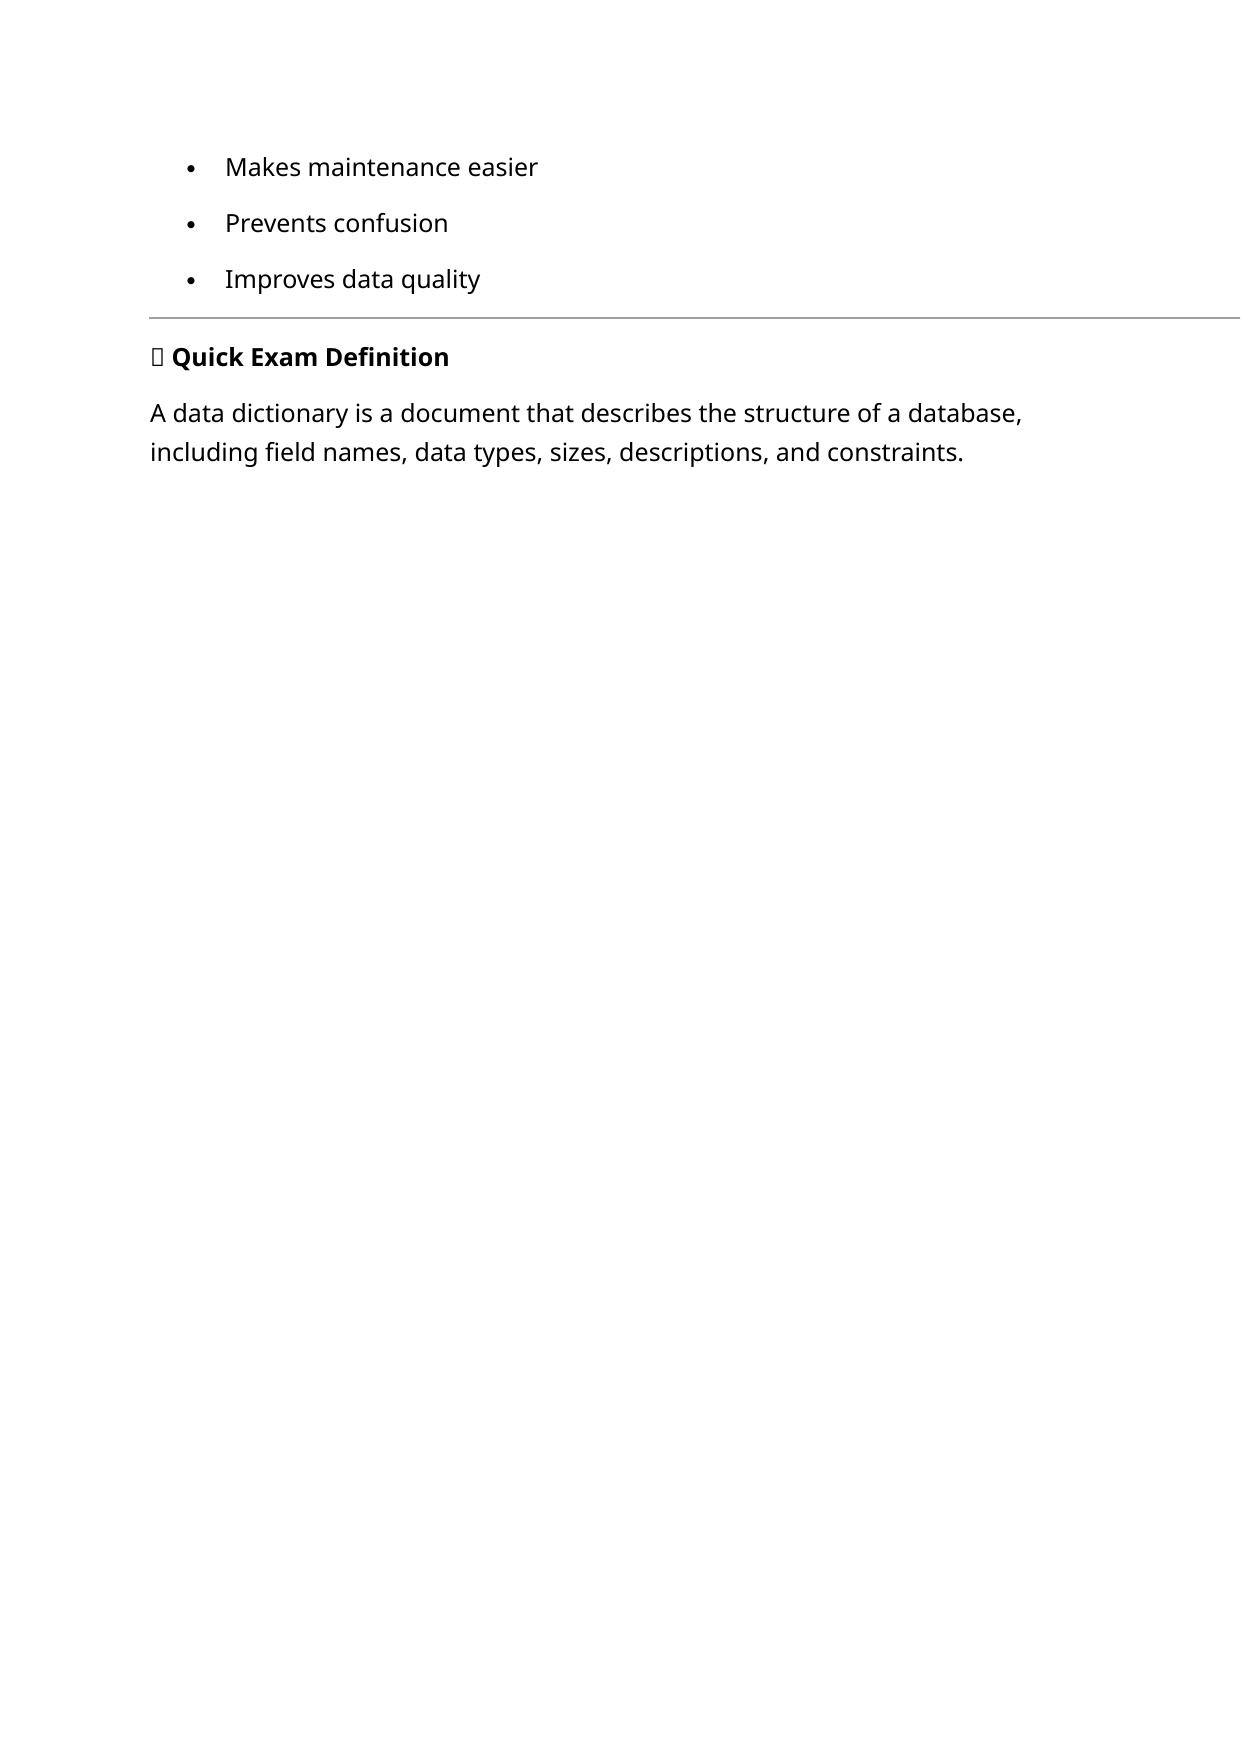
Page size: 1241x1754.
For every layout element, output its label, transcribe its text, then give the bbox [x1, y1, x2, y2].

text 🧠 Quick Exam Definition [150, 339, 1090, 374]
list Improves data quality [187, 262, 1090, 296]
text A data dictionary is a document that describes the structure of a database, including field names, data types, sizes, descriptions, and constraints. [150, 395, 1090, 469]
list Makes maintenance easier [187, 150, 1090, 184]
list Prevents confusion [187, 206, 1090, 240]
